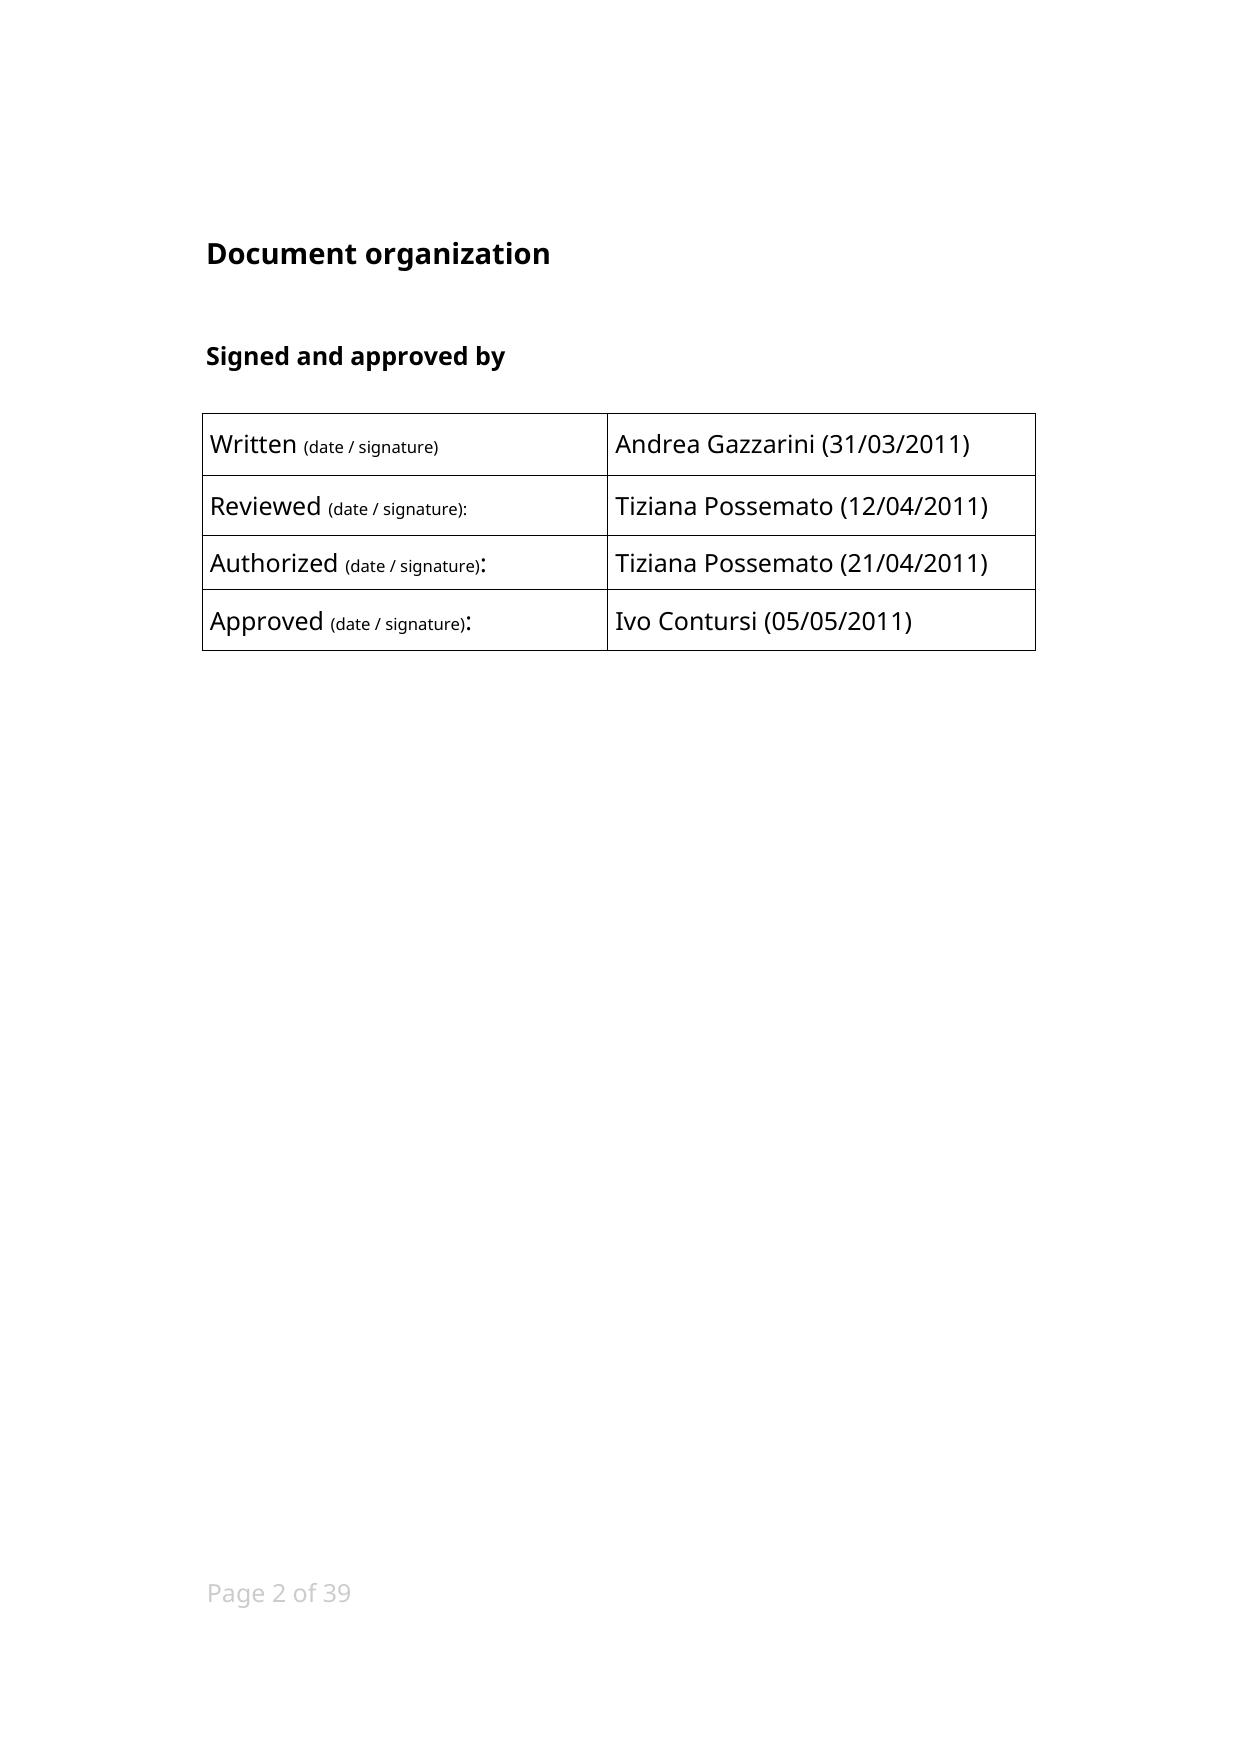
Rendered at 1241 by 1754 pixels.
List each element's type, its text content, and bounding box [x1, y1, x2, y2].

table_cell Reviewed (date / signature): [203, 476, 607, 535]
table_header Written (date / signature) [203, 414, 607, 475]
table_cell Approved (date / signature): [203, 590, 607, 650]
table_cell Tiziana Possemato (12/04/2011) [608, 476, 1035, 535]
table_cell Tiziana Possemato (21/04/2011) [608, 536, 1035, 589]
table_header Andrea Gazzarini (31/03/2011) [608, 414, 1035, 475]
text Document organization [148, 233, 1033, 273]
text Signed and approved by [148, 338, 1033, 372]
table_cell Ivo Contursi (05/05/2011) [608, 590, 1035, 650]
table_cell Authorized (date / signature): [203, 536, 607, 589]
